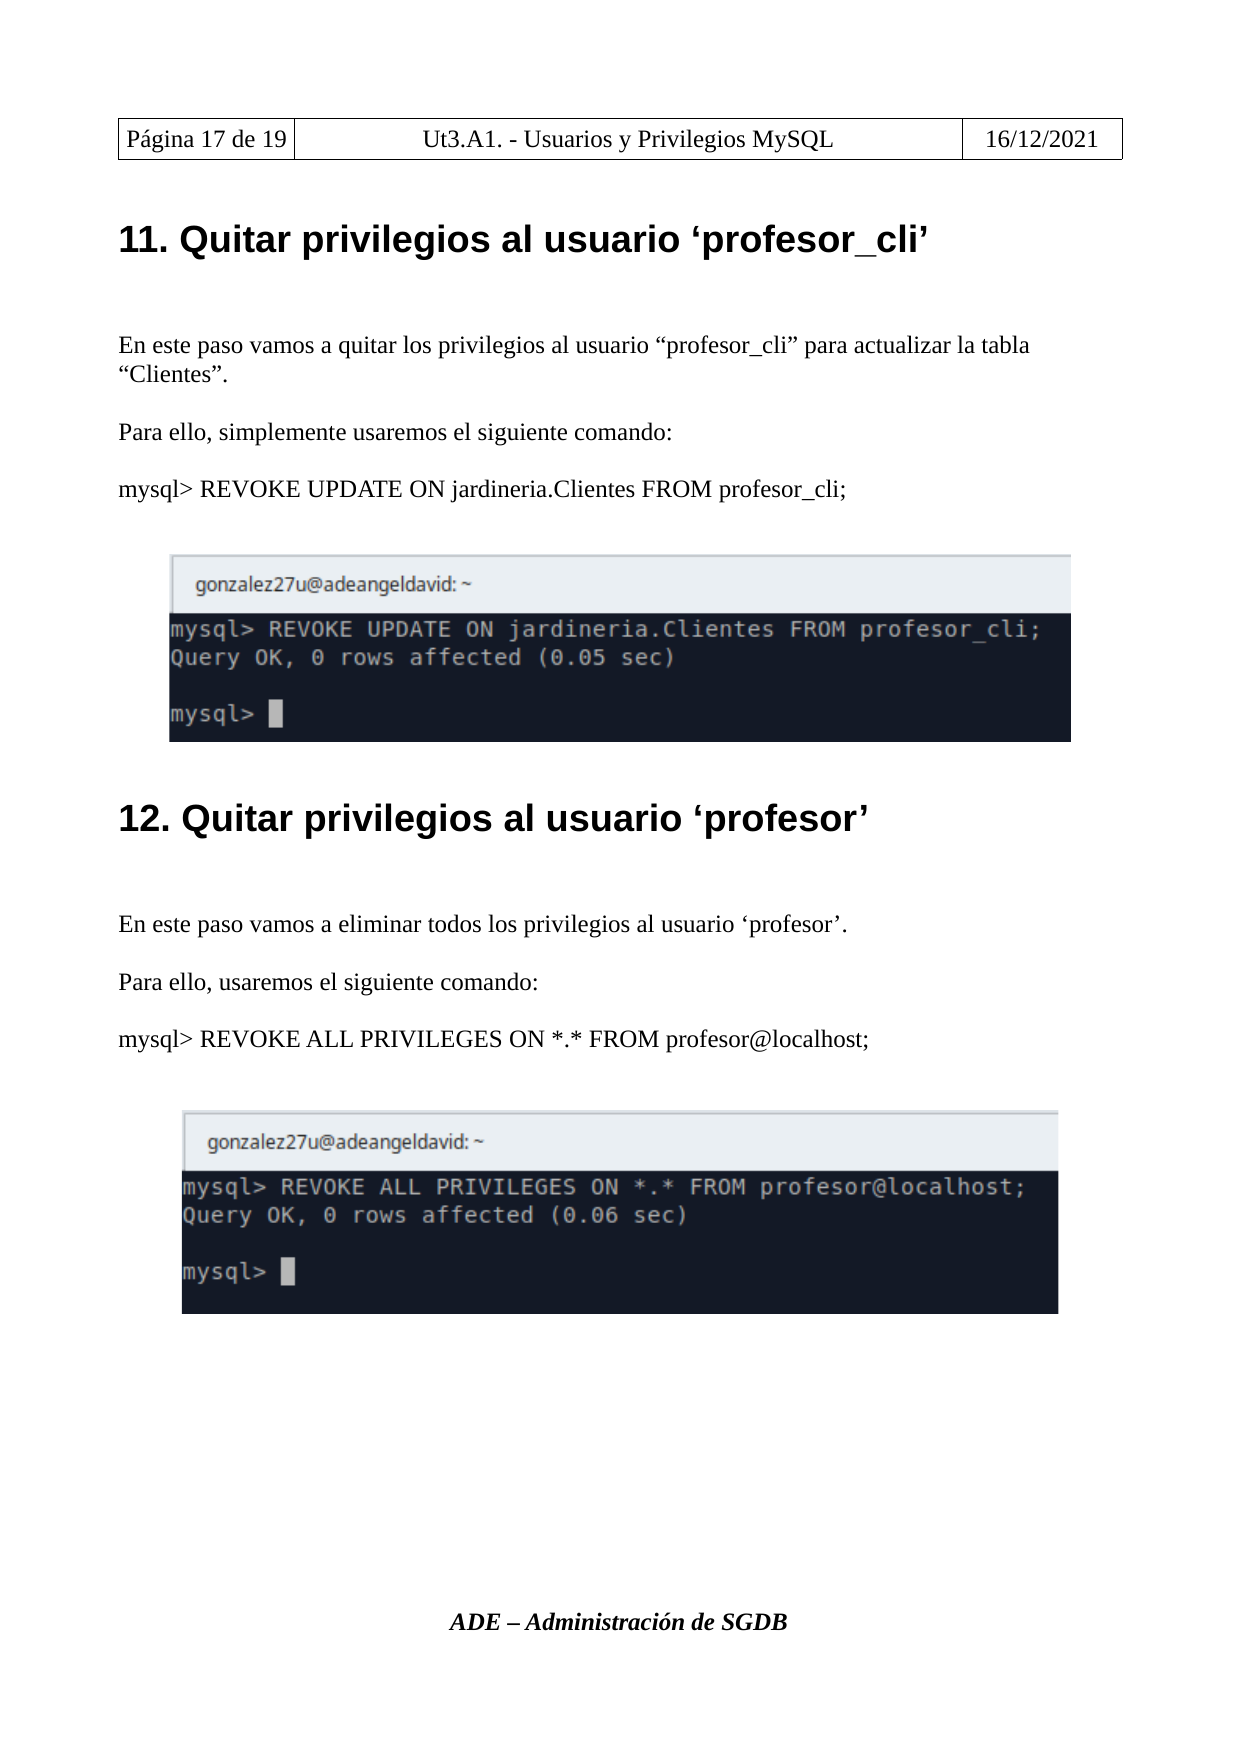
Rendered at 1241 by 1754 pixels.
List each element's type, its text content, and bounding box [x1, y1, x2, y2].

subtitle 12. Quitar privilegios al usuario ‘profesor’ [118, 796, 1122, 839]
text En este paso vamos a quitar los privilegios al usuario “profesor_cli” para actualizar la tabla “Clientes”. [118, 330, 1122, 388]
picture [169, 554, 1071, 742]
text mysql> REVOKE UPDATE ON jardineria.Clientes FROM profesor_cli; [118, 474, 1122, 503]
picture [181, 1110, 1059, 1314]
subtitle 11. Quitar privilegios al usuario ‘profesor_cli’ [118, 217, 1122, 260]
text Para ello, simplemente usaremos el siguiente comando: [118, 417, 1122, 445]
text En este paso vamos a eliminar todos los privilegios al usuario ‘profesor’. [118, 909, 1122, 938]
text Para ello, usaremos el siguiente comando: [118, 967, 1122, 996]
text mysql> REVOKE ALL PRIVILEGES ON *.* FROM profesor@localhost; [118, 1024, 1122, 1053]
